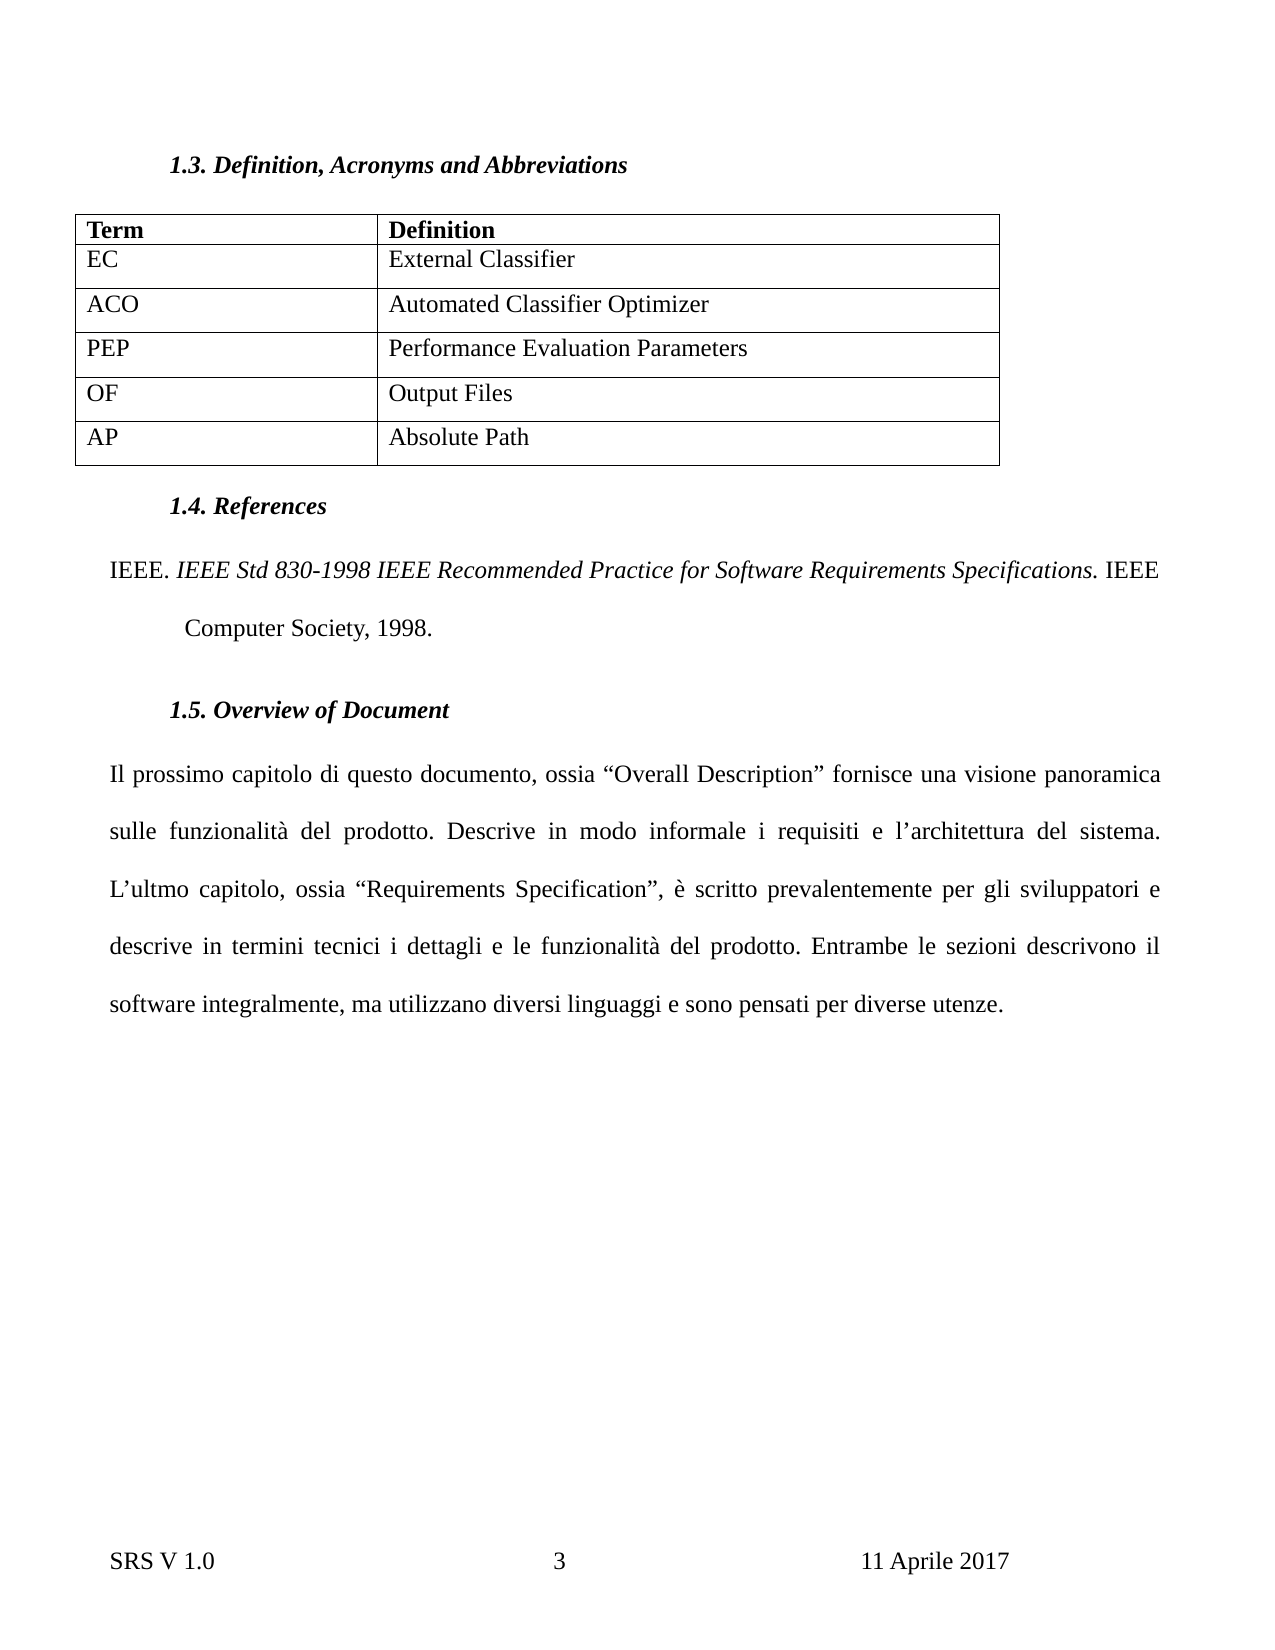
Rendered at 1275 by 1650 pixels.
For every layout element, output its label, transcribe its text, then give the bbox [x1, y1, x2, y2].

text Il prossimo capitolo di questo documento, ossia “Overall Description” fornisce una visione panoramica sulle funzionalità del prodotto. Descrive in modo informale i requisiti e l’architettura del sistema. L’ultmo capitolo, ossia “Requirements Specification”, è scritto prevalentemente per gli sviluppatori e descrive in termini tecnici i dettagli e le funzionalità del prodotto. Entrambe le sezioni descrivono il software integralmente, ma utilizzano diversi linguaggi e sono pensati per diverse utenze. [109, 759, 1162, 1018]
table_cell Performance Evaluation Parameters [378, 333, 999, 377]
text IEEE. IEEE Std 830-1998 IEEE Recommended Practice for Software Requirements Specifications. IEEE Computer Society, 1998. [109, 555, 1162, 641]
table_cell EC [76, 245, 377, 288]
table_cell OF [76, 378, 377, 421]
table_header Definition [378, 215, 999, 243]
subtitle 1.3. Definition, Acronyms and Abbreviations [109, 150, 1162, 179]
table_cell PEP [76, 333, 377, 377]
table_cell Absolute Path [378, 422, 999, 465]
table_cell AP [76, 422, 377, 465]
table_header Term [76, 215, 377, 243]
subtitle 1.5. Overview of Document [109, 695, 1162, 724]
table_cell Output Files [378, 378, 999, 421]
table_cell Automated Classifier Optimizer [378, 289, 999, 332]
table_cell External Classifier [378, 245, 999, 288]
table_cell ACO [76, 289, 377, 332]
subtitle 1.4. References [109, 491, 1162, 520]
